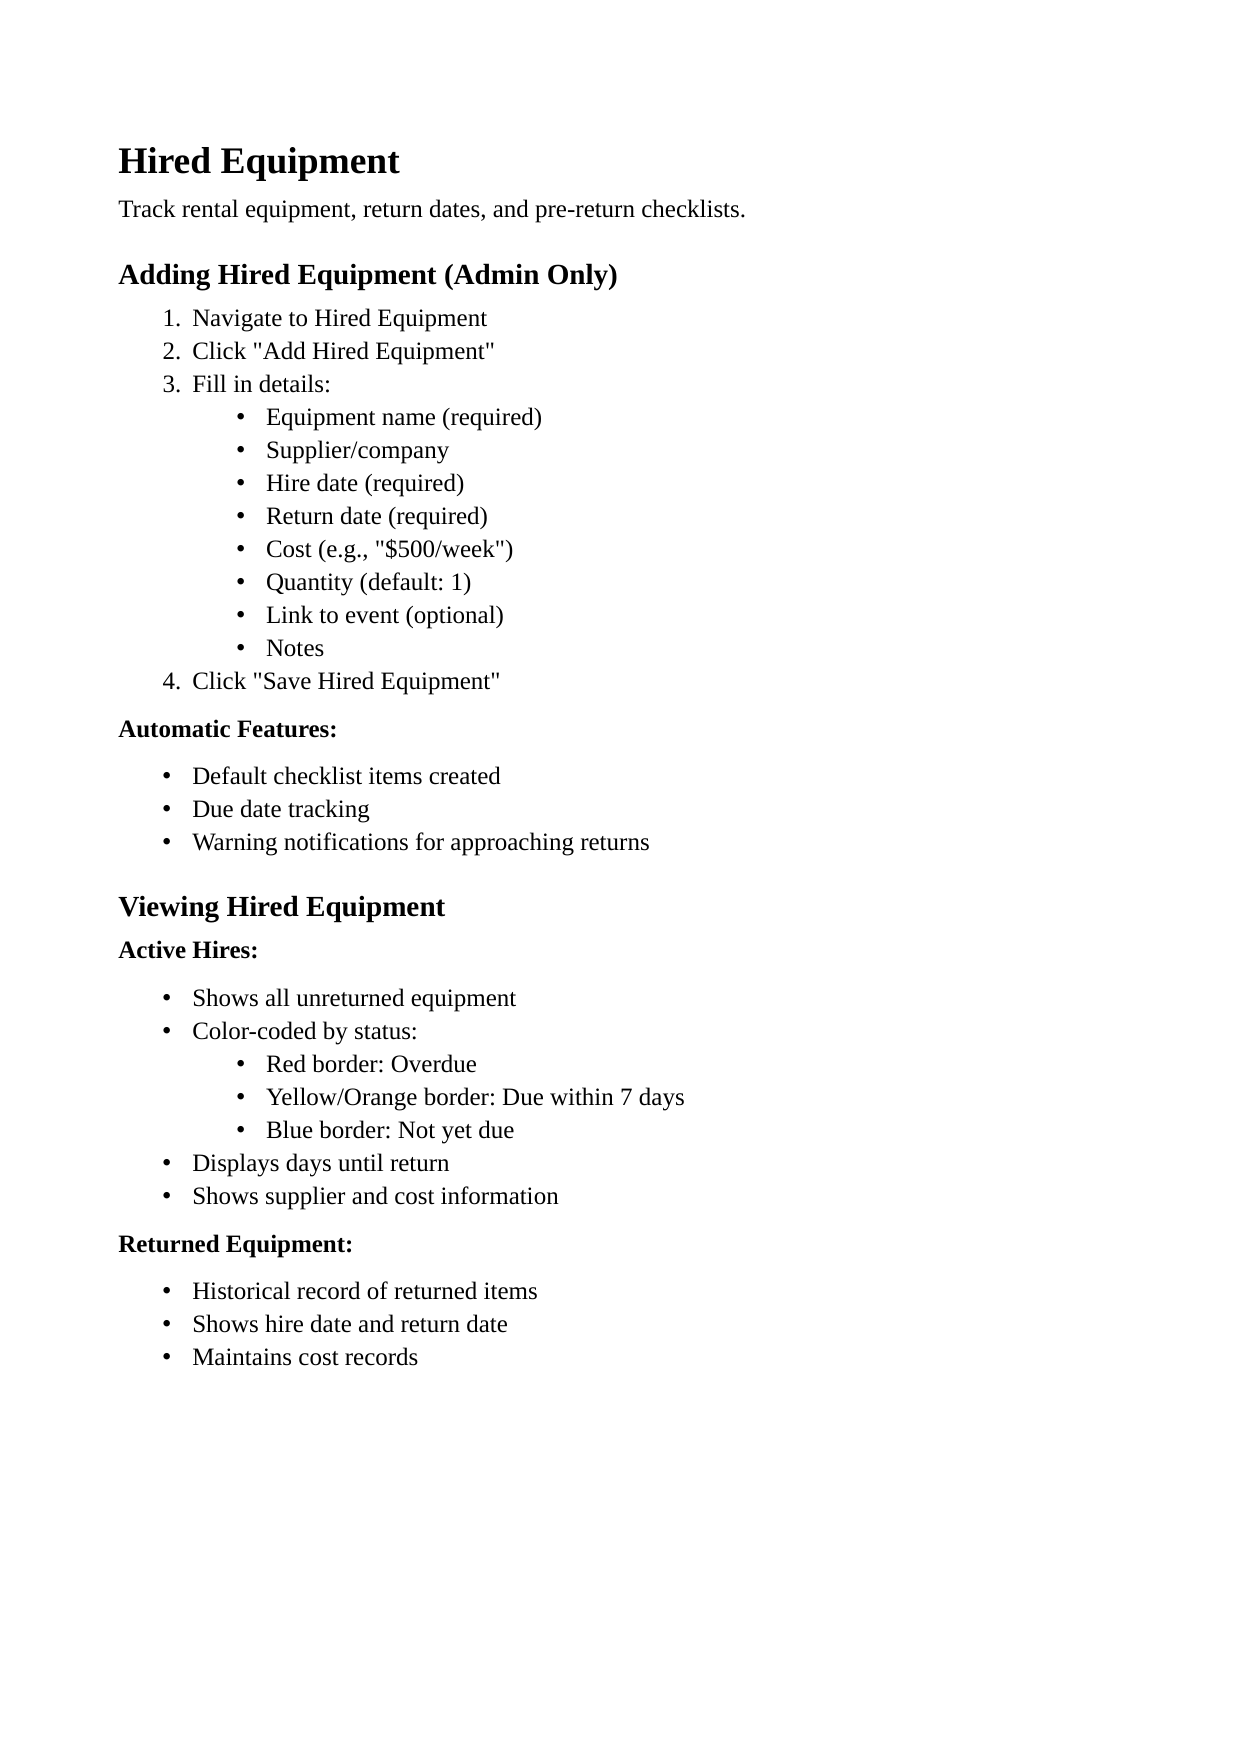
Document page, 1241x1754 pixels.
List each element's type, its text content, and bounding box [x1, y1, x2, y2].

list Due date tracking [162, 794, 1122, 823]
subtitle Hired Equipment [118, 139, 1122, 182]
text Automatic Features: [118, 714, 1122, 742]
text Returned Equipment: [118, 1229, 1122, 1258]
list Equipment name (required) [236, 402, 1122, 431]
list Click "Add Hired Equipment" [162, 336, 1122, 364]
list Displays days until return [162, 1148, 1122, 1177]
list Default checklist items created [162, 761, 1122, 790]
list Red border: Overdue [236, 1049, 1122, 1078]
list Warning notifications for approaching returns [162, 827, 1122, 856]
list Color-coded by status: [162, 1016, 1122, 1045]
list Yellow/Orange border: Due within 7 days [236, 1082, 1122, 1111]
list Cost (e.g., "$500/week") [236, 534, 1122, 563]
list Historical record of returned items [162, 1276, 1122, 1305]
subtitle Viewing Hired Equipment [118, 889, 1122, 923]
list Shows supplier and cost information [162, 1181, 1122, 1210]
list Shows hire date and return date [162, 1309, 1122, 1338]
list Navigate to Hired Equipment [162, 303, 1122, 332]
list Notes [236, 633, 1122, 662]
text Track rental equipment, return dates, and pre-return checklists. [118, 194, 1122, 223]
list Quantity (default: 1) [236, 567, 1122, 596]
list Maintains cost records [162, 1342, 1122, 1371]
list Shows all unreturned equipment [162, 983, 1122, 1012]
subtitle Adding Hired Equipment (Admin Only) [118, 257, 1122, 290]
list Hire date (required) [236, 468, 1122, 497]
list Blue border: Not yet due [236, 1115, 1122, 1144]
list Supplier/company [236, 435, 1122, 464]
list Click "Save Hired Equipment" [162, 666, 1122, 695]
list Link to event (optional) [236, 600, 1122, 629]
text Active Hires: [118, 936, 1122, 964]
list Return date (required) [236, 501, 1122, 530]
list Fill in details: [162, 369, 1122, 398]
